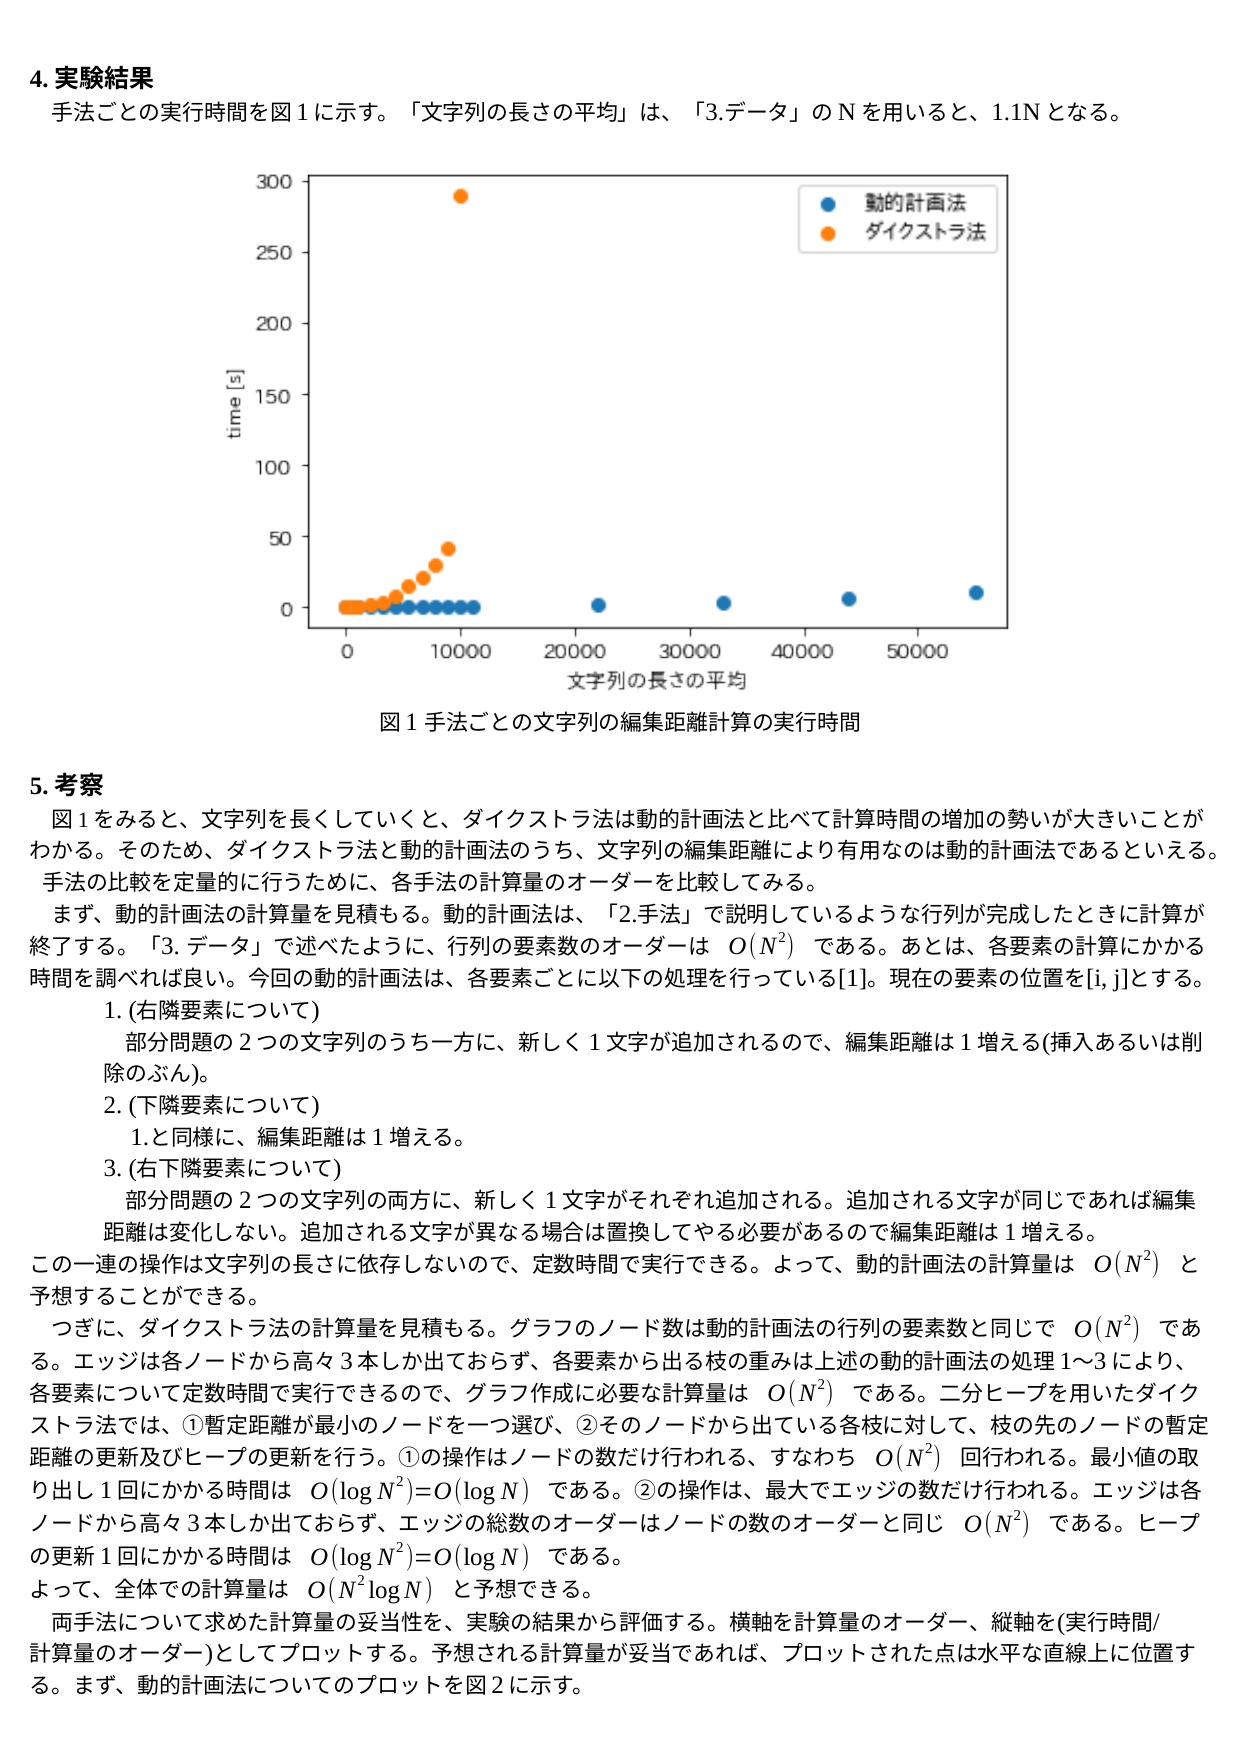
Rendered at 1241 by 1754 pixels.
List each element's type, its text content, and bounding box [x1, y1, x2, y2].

text 部分問題の2つの文字列の両方に、新しく1文字がそれぞれ追加される。追加される文字が同じであれば編集距離は変化しない。追加される文字が異なる場合は置換してやる必要があるので編集距離は1増える。 [103, 1183, 1211, 1246]
text 図1 手法ごとの文字列の編集距離計算の実行時間 [29, 705, 1211, 737]
text 手法ごとの実行時間を図1に示す。「文字列の長さの平均」は、「3.データ」のNを用いると、1.1Nとなる。 [29, 94, 1211, 126]
text 2. (下隣要素について) [103, 1088, 1211, 1119]
text つぎに、ダイクストラ法の計算量を見積もる。グラフのノード数は動的計画法の行列の要素数と同じでである。エッジは各ノードから高々3本しか出ておらず、各要素から出る枝の重みは上述の動的計画法の処理1〜3により、各要素について定数時間で実行できるので、グラフ作成に必要な計算量はである。二分ヒープを用いたダイクストラ法では、①暫定距離が最小のノードを一つ選び、②そのノードから出ている各枝に対して、枝の先のノードの暫定距離の更新及びヒープの更新を行う。①の操作はノードの数だけ行われる、すなわち回行われる。最小値の取り出し1回にかかる時間はである。②の操作は、最大でエッジの数だけ行われる。エッジは各ノードから高々3本しか出ておらず、エッジの総数のオーダーはノードの数のオーダーと同じである。ヒープの更新1回にかかる時間はである。 [29, 1311, 1211, 1572]
text 部分問題の2つの文字列のうち一方に、新しく1文字が追加されるので、編集距離は1増える(挿入あるいは削除のぶん)。 [103, 1024, 1211, 1088]
text 計算量のオーダー)としてプロットする。予想される計算量が妥当であれば、プロットされた点は水平な直線上に位置する。まず、動的計画法についてのプロットを図2に示す。 [29, 1636, 1211, 1699]
text 手法の比較を定量的に行うために、各手法の計算量のオーダーを比較してみる。 [29, 865, 1211, 897]
text 5. 考察 [29, 765, 1211, 802]
text 3. (右下隣要素について) [103, 1151, 1211, 1183]
text まず、動的計画法の計算量を見積もる。動的計画法は、「2.手法」で説明しているような行列が完成したときに計算が終了する。「3. データ」で述べたように、行列の要素数のオーダーはである。あとは、各要素の計算にかかる時間を調べれば良い。今回の動的計画法は、各要素ごとに以下の処理を行っている[1]。現在の要素の位置を[i, j]とする。 [29, 897, 1211, 993]
text 1. (右隣要素について) [103, 993, 1211, 1024]
text 図1をみると、文字列を長くしていくと、ダイクストラ法は動的計画法と比べて計算時間の増加の勢いが大きいことがわかる。そのため、ダイクストラ法と動的計画法のうち、文字列の編集距離により有用なのは動的計画法であるといえる。 [29, 802, 1211, 865]
text 1.と同様に、編集距離は1増える。 [103, 1119, 1211, 1151]
text 両手法について求めた計算量の妥当性を、実験の結果から評価する。横軸を計算量のオーダー、縦軸を(実行時間/ [29, 1604, 1211, 1636]
picture [212, 155, 1028, 705]
text この一連の操作は文字列の長さに依存しないので、定数時間で実行できる。よって、動的計画法の計算量はと予想することができる。 [29, 1246, 1211, 1311]
text よって、全体での計算量はと予想できる。 [29, 1572, 1211, 1604]
text 4. 実験結果 [29, 58, 1211, 94]
